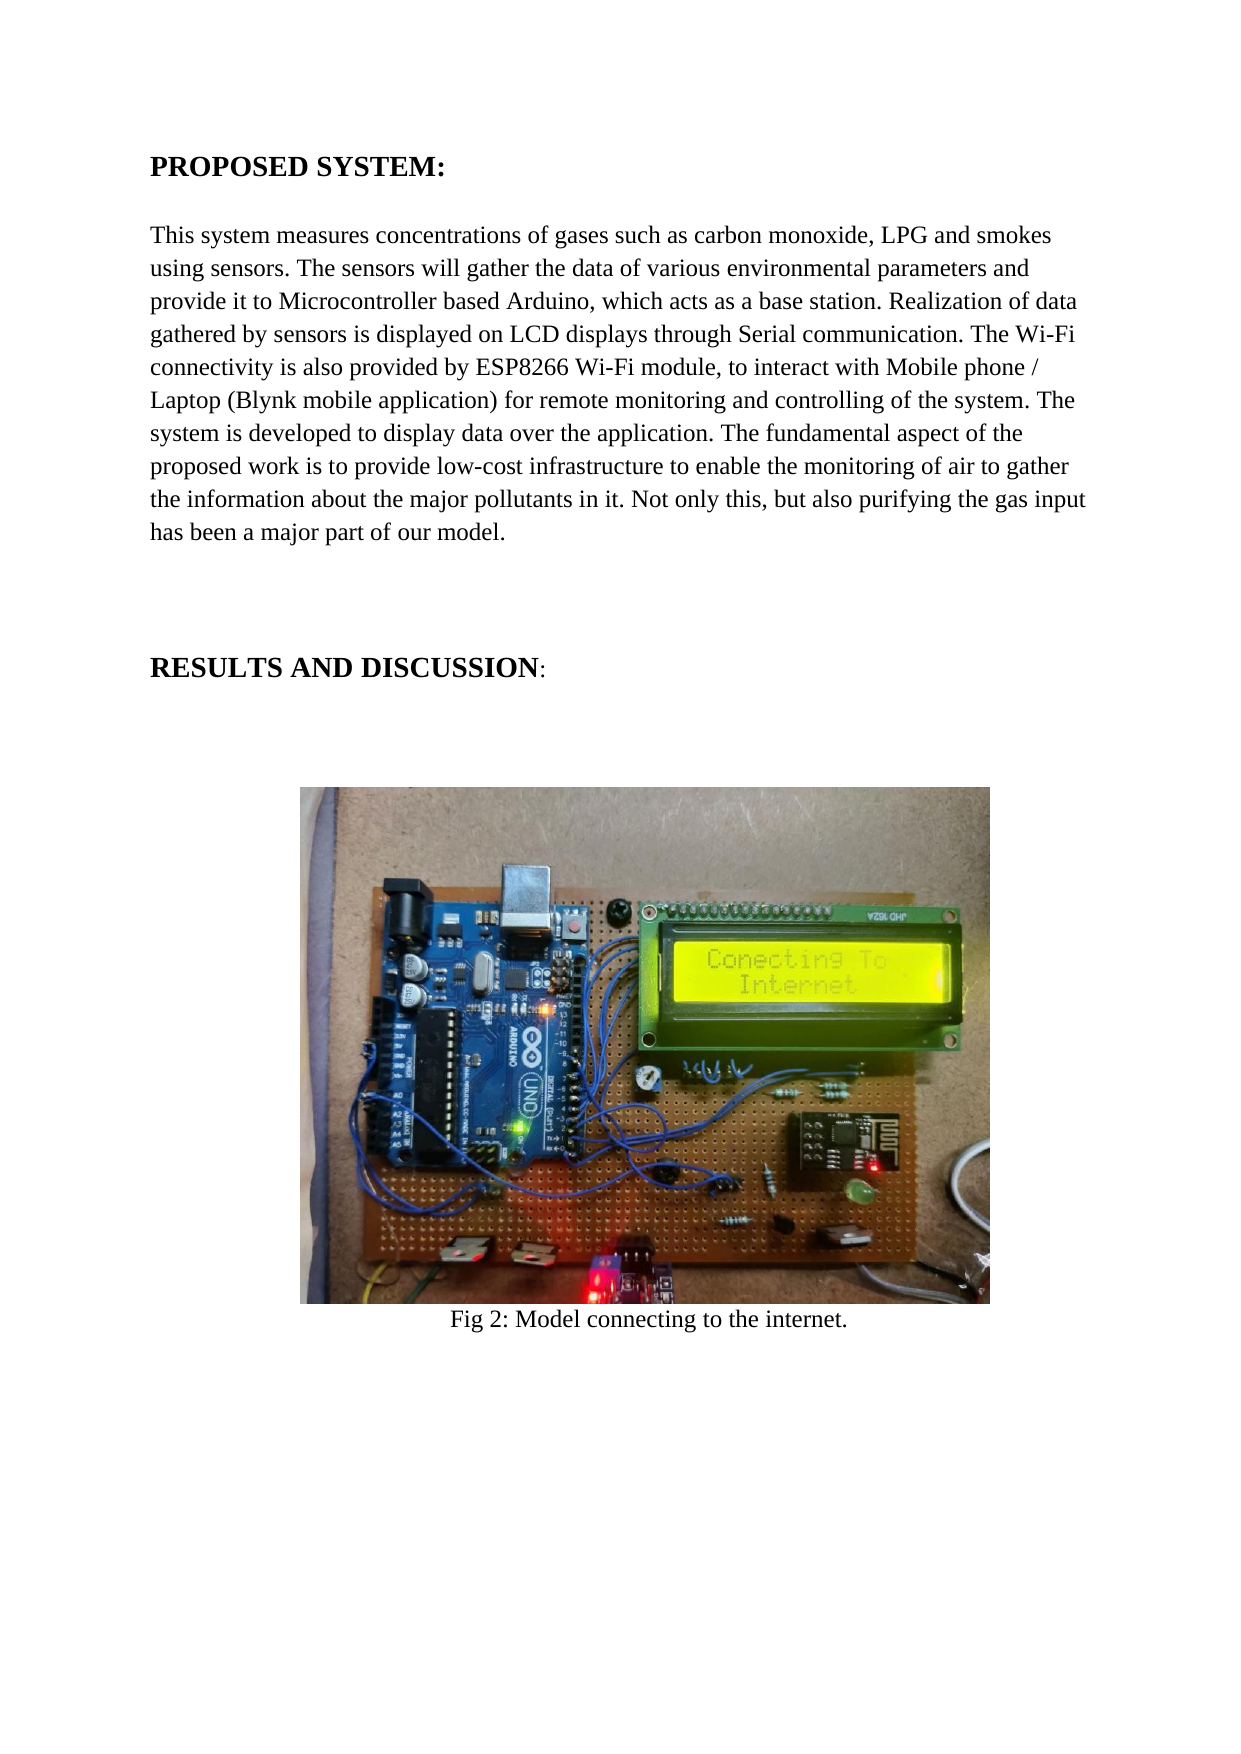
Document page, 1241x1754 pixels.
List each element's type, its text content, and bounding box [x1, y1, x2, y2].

text Fig 2: Model connecting to the internet. [286, 785, 1012, 1332]
subtitle PROPOSED SYSTEM: [150, 149, 1115, 182]
picture [300, 787, 990, 1304]
text This system measures concentrations of gases such as carbon monoxide, LPG and smokes using sensors. The sensors will gather the data of various environmental parameters and provide it to Microcontroller based Arduino, which acts as a base station. Realization of data gathered by sensors is displayed on LCD displays through Serial communication. The Wi-Fi connectivity is also provided by ESP8266 Wi-Fi module, to interact with Mobile phone / Laptop (Blynk mobile application) for remote monitoring and controlling of the system. The system is developed to display data over the application. The fundamental aspect of the proposed work is to provide low-cost infrastructure to enable the monitoring of air to gather the information about the major pollutants in it. Not only this, but also purifying the gas input has been a major part of our model. [150, 220, 1088, 546]
subtitle RESULTS AND DISCUSSION: [150, 650, 1115, 683]
